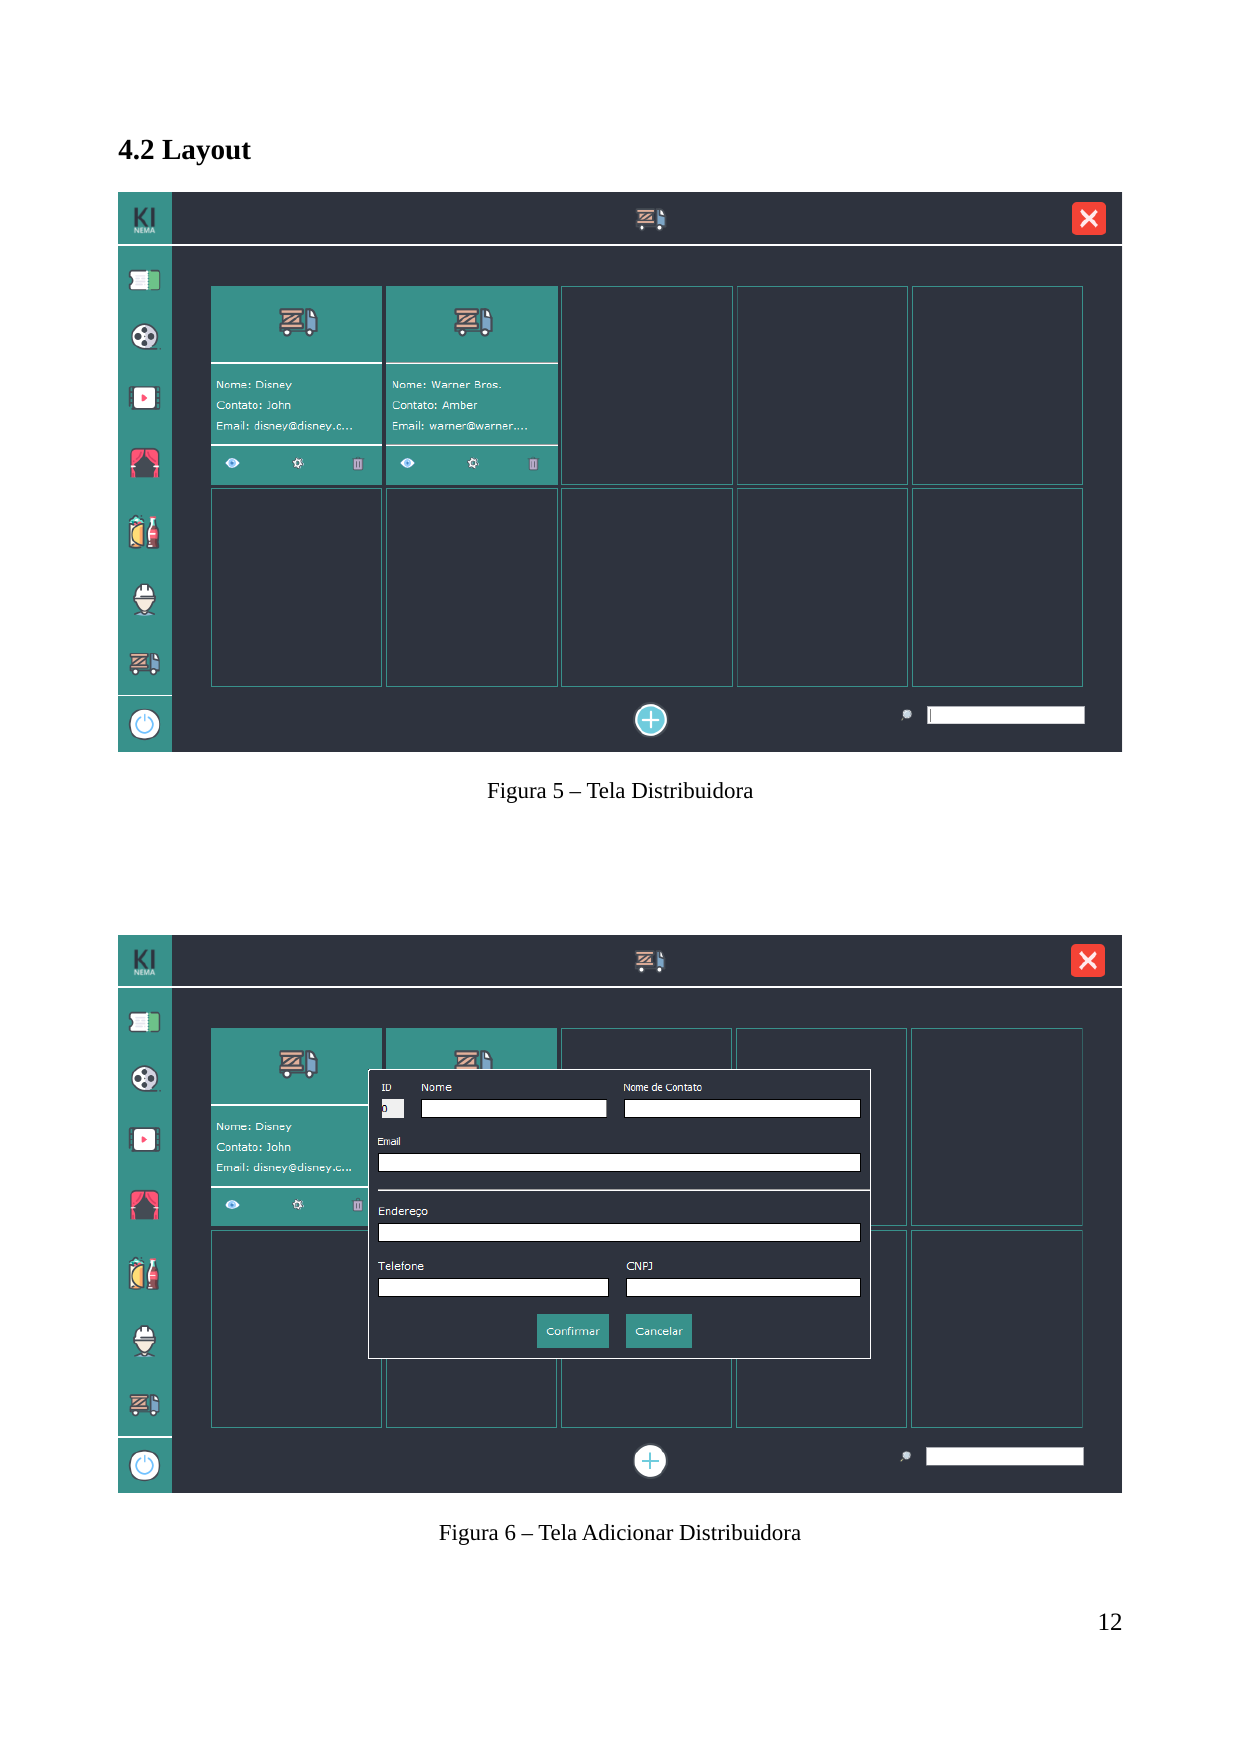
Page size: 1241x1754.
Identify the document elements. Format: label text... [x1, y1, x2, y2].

picture [118, 935, 1123, 1493]
text 4.2 Layout [118, 132, 1122, 166]
picture [118, 192, 1123, 752]
text Figura 6 – Tela Adicionar Distribuidora [118, 1519, 1122, 1546]
text Figura 5 – Tela Distribuidora [118, 777, 1122, 804]
